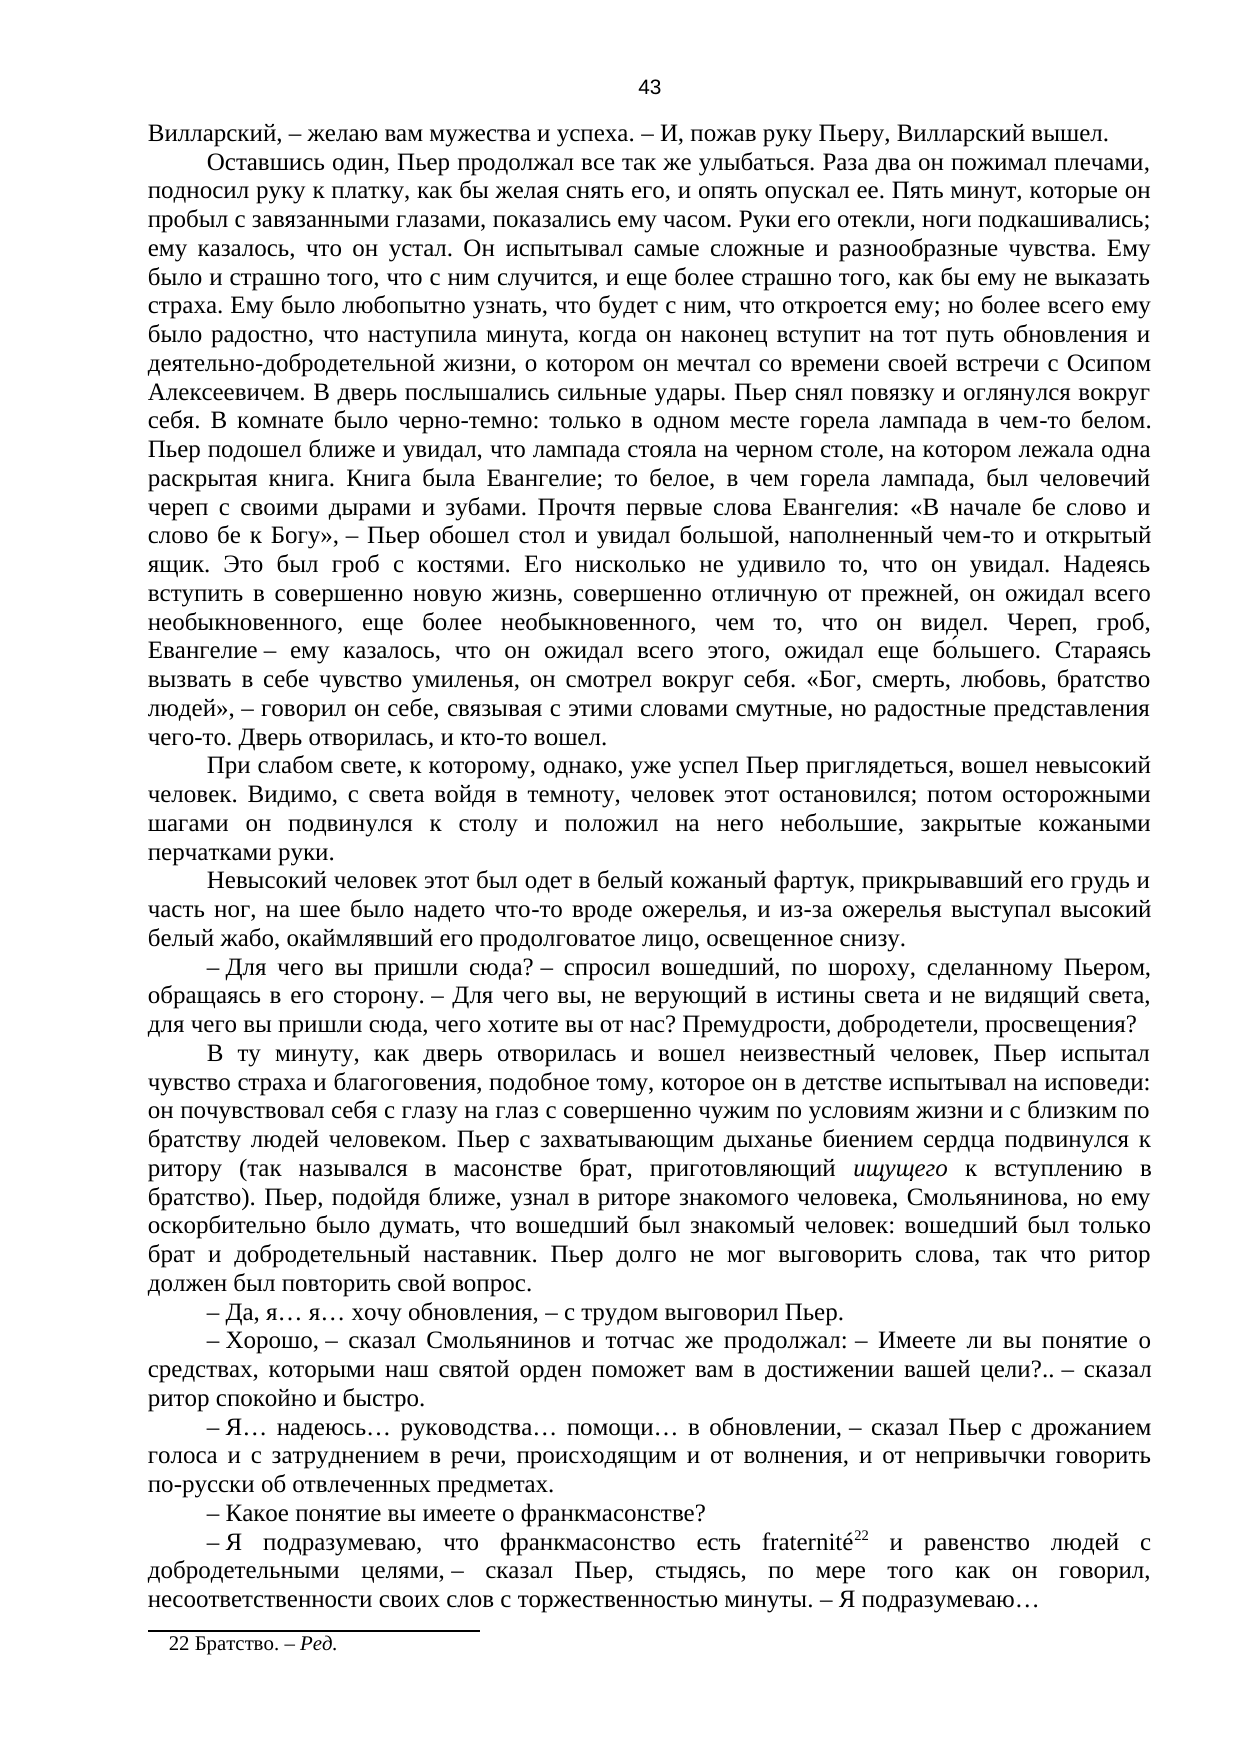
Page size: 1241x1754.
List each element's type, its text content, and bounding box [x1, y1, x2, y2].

text – Для чего вы пришли сюда? – спросил вошедший, по шороху, сделанному Пьером, обращаясь в его сторону. – Для чего вы, не верующий в истины света и не видящий света, для чего вы пришли сюда, чего хотите вы от нас? Премудрости, добродетели, просвещения? [148, 952, 1152, 1038]
text – Да, я… я… хочу обновления, – с трудом выговорил Пьер. [148, 1297, 1152, 1326]
text При слабом свете, к которому, однако, уже успел Пьер приглядеться, вошел невысокий человек. Видимо, с света войдя в темноту, человек этот остановился; потом осторожными шагами он подвинулся к столу и положил на него небольшие, закрытые кожаными перчатками руки. [148, 751, 1152, 866]
text Оставшись один, Пьер продолжал все так же улыбаться. Раза два он пожимал плечами, подносил руку к платку, как бы желая снять его, и опять опускал ее. Пять минут, которые он пробыл с завязанными глазами, показались ему часом. Руки его отекли, ноги подкашивались; ему казалось, что он устал. Он испытывал самые сложные и разнообразные чувства. Ему было и страшно того, что с ним случится, и еще более страшно того, как бы ему не выказать страха. Ему было любопытно узнать, что будет с ним, что откроется ему; но более всего ему было радостно, что наступила минута, когда он наконец вступит на тот путь обновления и деятельно‑добродетельной жизни, о котором он мечтал со времени своей встречи с Осипом Алексеевичем. В дверь послышались сильные удары. Пьер снял повязку и оглянулся вокруг себя. В комнате было черно‑темно: только в одном месте горела лампада в чем‑то белом. Пьер подошел ближе и увидал, что лампада стояла на черном столе, на котором лежала одна раскрытая книга. Книга была Евангелие; то белое, в чем горела лампада, был человечий череп с своими дырами и зубами. Прочтя первые слова Евангелия: «В начале бе слово и слово бе к Богу», – Пьер обошел стол и увидал большой, наполненный чем‑то и открытый ящик. Это был гроб с костями. Его нисколько не удивило то, что он увидал. Надеясь вступить в совершенно новую жизнь, совершенно отличную от прежней, он ожидал всего необыкновенного, еще более необыкновенного, чем то, что он видел. Череп, гроб, Евангелие – ему казалось, что он ожидал всего этого, ожидал еще бо́льшего. Стараясь вызвать в себе чувство умиленья, он смотрел вокруг себя. «Бог, смерть, любовь, братство людей», – говорил он себе, связывая с этими словами смутные, но радостные представления чего‑то. Дверь отворилась, и кто‑то вошел. [148, 147, 1152, 751]
text Невысокий человек этот был одет в белый кожаный фартук, прикрывавший его грудь и часть ног, на шее было надето что‑то вроде ожерелья, и из‑за ожерелья выступал высокий белый жабо, окаймлявший его продолговатое лицо, освещенное снизу. [148, 866, 1152, 952]
text – Хорошо, – сказал Смольянинов и тотчас же продолжал: – Имеете ли вы понятие о средствах, которыми наш святой орден поможет вам в достижении вашей цели?.. – сказал ритор спокойно и быстро. [148, 1326, 1152, 1412]
text – Я… надеюсь… руководства… помощи… в обновлении, – сказал Пьер с дрожанием голоса и с затруднением в речи, происходящим и от волнения, и от непривычки говорить по‑русски об отвлеченных предметах. [148, 1412, 1152, 1498]
text В ту минуту, как дверь отворилась и вошел неизвестный человек, Пьер испытал чувство страха и благоговения, подобное тому, которое он в детстве испытывал на исповеди: он почувствовал себя с глазу на глаз с совершенно чужим по условиям жизни и с близким по братству людей человеком. Пьер с захватывающим дыханье биением сердца подвинулся к ритору (так назывался в масонстве брат, приготовляющий ищущего к вступлению в братство). Пьер, подойдя ближе, узнал в риторе знакомого человека, Смольянинова, но ему оскорбительно было думать, что вошедший был знакомый человек: вошедший был только брат и добродетельный наставник. Пьер долго не мог выговорить слова, так что ритор должен был повторить свой вопрос. [148, 1038, 1152, 1297]
text Вилларский, – желаю вам мужества и успеха. – И, пожав руку Пьеру, Вилларский вышел. [148, 118, 1152, 147]
text – Какое понятие вы имеете о франкмасонстве? [148, 1498, 1152, 1527]
text – Я подразумеваю, что франкмасонство есть fraternité и равенство людей с добродетельными целями, – сказал Пьер, стыдясь, по мере того как он говорил, несоответственности своих слов с торжественностью минуты. – Я подразумеваю… [148, 1527, 1152, 1613]
text Братство. – Ред. [148, 1631, 1152, 1655]
